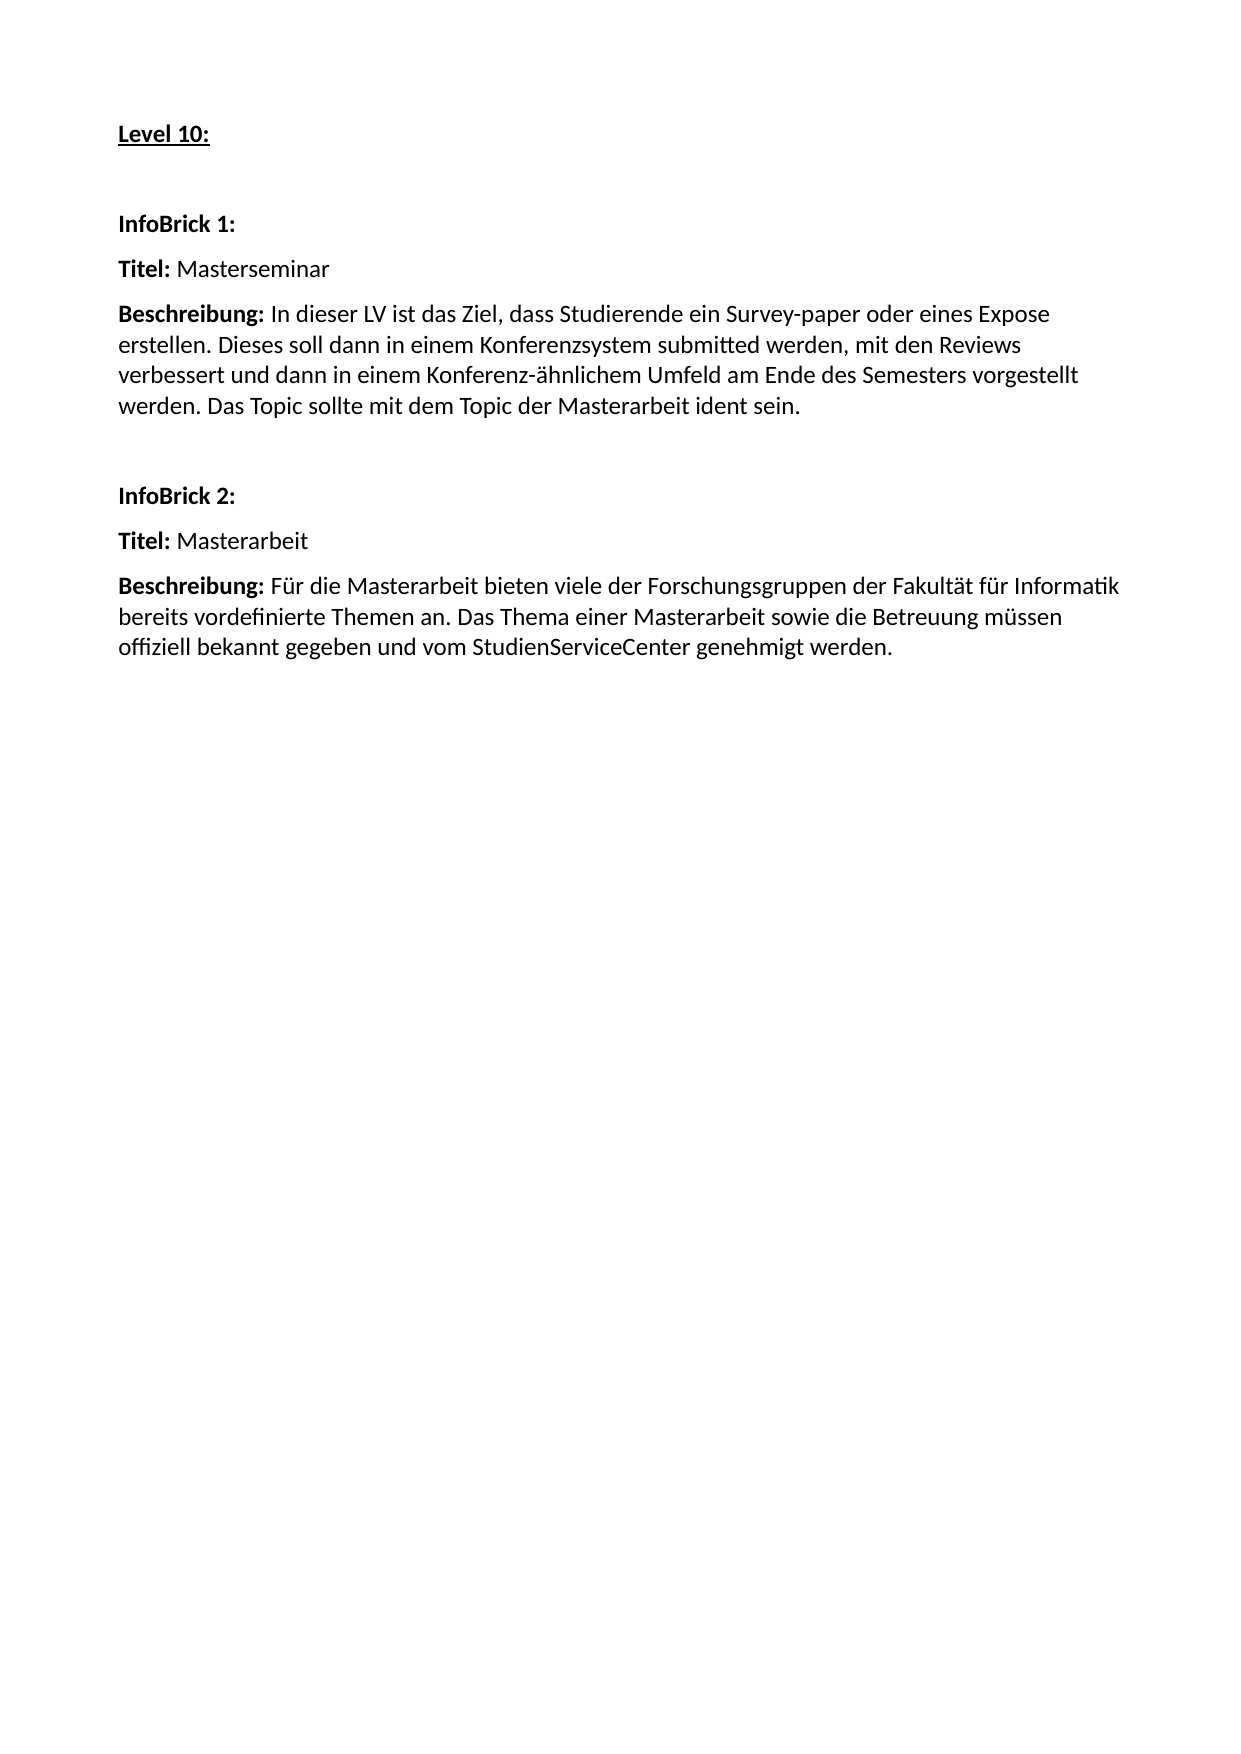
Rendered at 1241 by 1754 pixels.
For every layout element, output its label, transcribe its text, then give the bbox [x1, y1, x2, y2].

text Level 10: [118, 118, 1122, 149]
text Titel: Masterseminar [118, 253, 1122, 284]
text Beschreibung: Für die Masterarbeit bieten viele der Forschungsgruppen der Fakultät für Informatik bereits vordefinierte Themen an. Das Thema einer Masterarbeit sowie die Betreuung müssen offiziell bekannt gegeben und vom StudienServiceCenter genehmigt werden. [118, 571, 1122, 662]
text Beschreibung: In dieser LV ist das Ziel, dass Studierende ein Survey-paper oder eines Expose erstellen. Dieses soll dann in einem Konferenzsystem submitted werden, mit den Reviews verbessert und dann in einem Konferenz-ähnlichem Umfeld am Ende des Semesters vorgestellt werden. Das Topic sollte mit dem Topic der Masterarbeit ident sein. [118, 298, 1122, 421]
text InfoBrick 2: [118, 480, 1122, 511]
text Titel: Masterarbeit [118, 525, 1122, 556]
text InfoBrick 1: [118, 208, 1122, 239]
